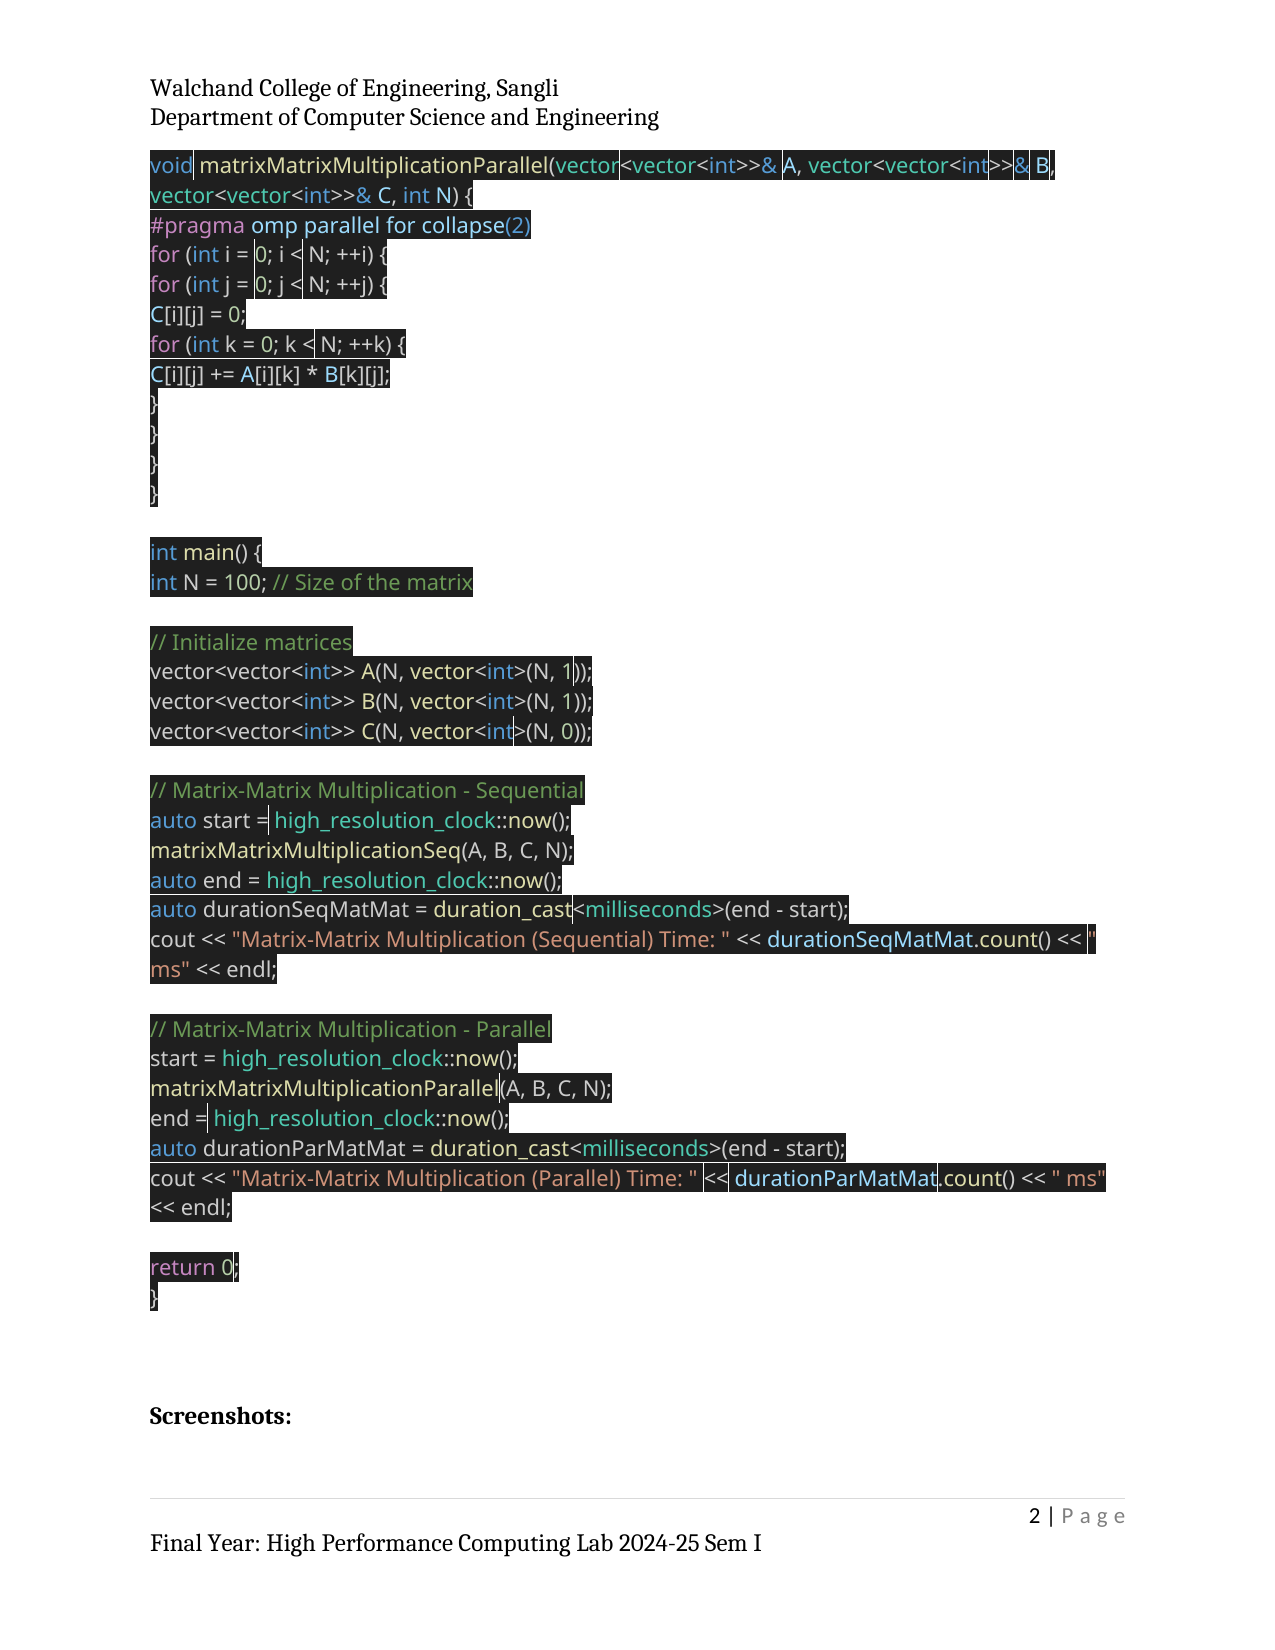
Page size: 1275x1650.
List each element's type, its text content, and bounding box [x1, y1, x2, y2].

text vector<vector<int>> C(N, vector<int>(N, 0)); [150, 716, 1125, 746]
text end = high_resolution_clock::now(); [150, 1103, 1125, 1133]
text for (int i = 0; i < N; ++i) { [150, 239, 1125, 269]
text vector<vector<int>> B(N, vector<int>(N, 1)); [150, 686, 1125, 716]
text C[i][j] += A[i][k] * B[k][j]; [150, 358, 1125, 388]
text matrixMatrixMultiplicationSeq(A, B, C, N); [150, 835, 1125, 865]
text for (int k = 0; k < N; ++k) { [150, 329, 1125, 358]
text cout << "Matrix-Matrix Multiplication (Parallel) Time: " << durationParMatMat.count() << " ms" << endl; [150, 1162, 1125, 1222]
text #pragma omp parallel for collapse(2) [150, 209, 1125, 239]
text int main() { [150, 537, 1125, 567]
text } [150, 388, 1125, 418]
text matrixMatrixMultiplicationParallel(A, B, C, N); [150, 1073, 1125, 1103]
text Screenshots: [150, 1402, 1125, 1430]
text auto end = high_resolution_clock::now(); [150, 865, 1125, 894]
text auto durationSeqMatMat = duration_cast<milliseconds>(end - start); [150, 894, 1125, 924]
text auto start = high_resolution_clock::now(); [150, 805, 1125, 835]
text } [150, 418, 1125, 448]
text } [150, 1282, 1125, 1311]
text start = high_resolution_clock::now(); [150, 1043, 1125, 1073]
text // Matrix-Matrix Multiplication - Sequential [150, 775, 1125, 805]
text auto durationParMatMat = duration_cast<milliseconds>(end - start); [150, 1133, 1125, 1162]
text C[i][j] = 0; [150, 299, 1125, 329]
text // Matrix-Matrix Multiplication - Parallel [150, 1013, 1125, 1043]
text void matrixMatrixMultiplicationParallel(vector<vector<int>>& A, vector<vector<int>>& B, vector<vector<int>>& C, int N) { [150, 150, 1125, 209]
text for (int j = 0; j < N; ++j) { [150, 269, 1125, 299]
text } [150, 448, 1125, 478]
text cout << "Matrix-Matrix Multiplication (Sequential) Time: " << durationSeqMatMat.count() << " ms" << endl; [150, 924, 1125, 984]
text } [150, 478, 1125, 507]
text vector<vector<int>> A(N, vector<int>(N, 1)); [150, 656, 1125, 686]
text // Initialize matrices [150, 626, 1125, 656]
text return 0; [150, 1252, 1125, 1282]
text int N = 100; // Size of the matrix [150, 567, 1125, 597]
